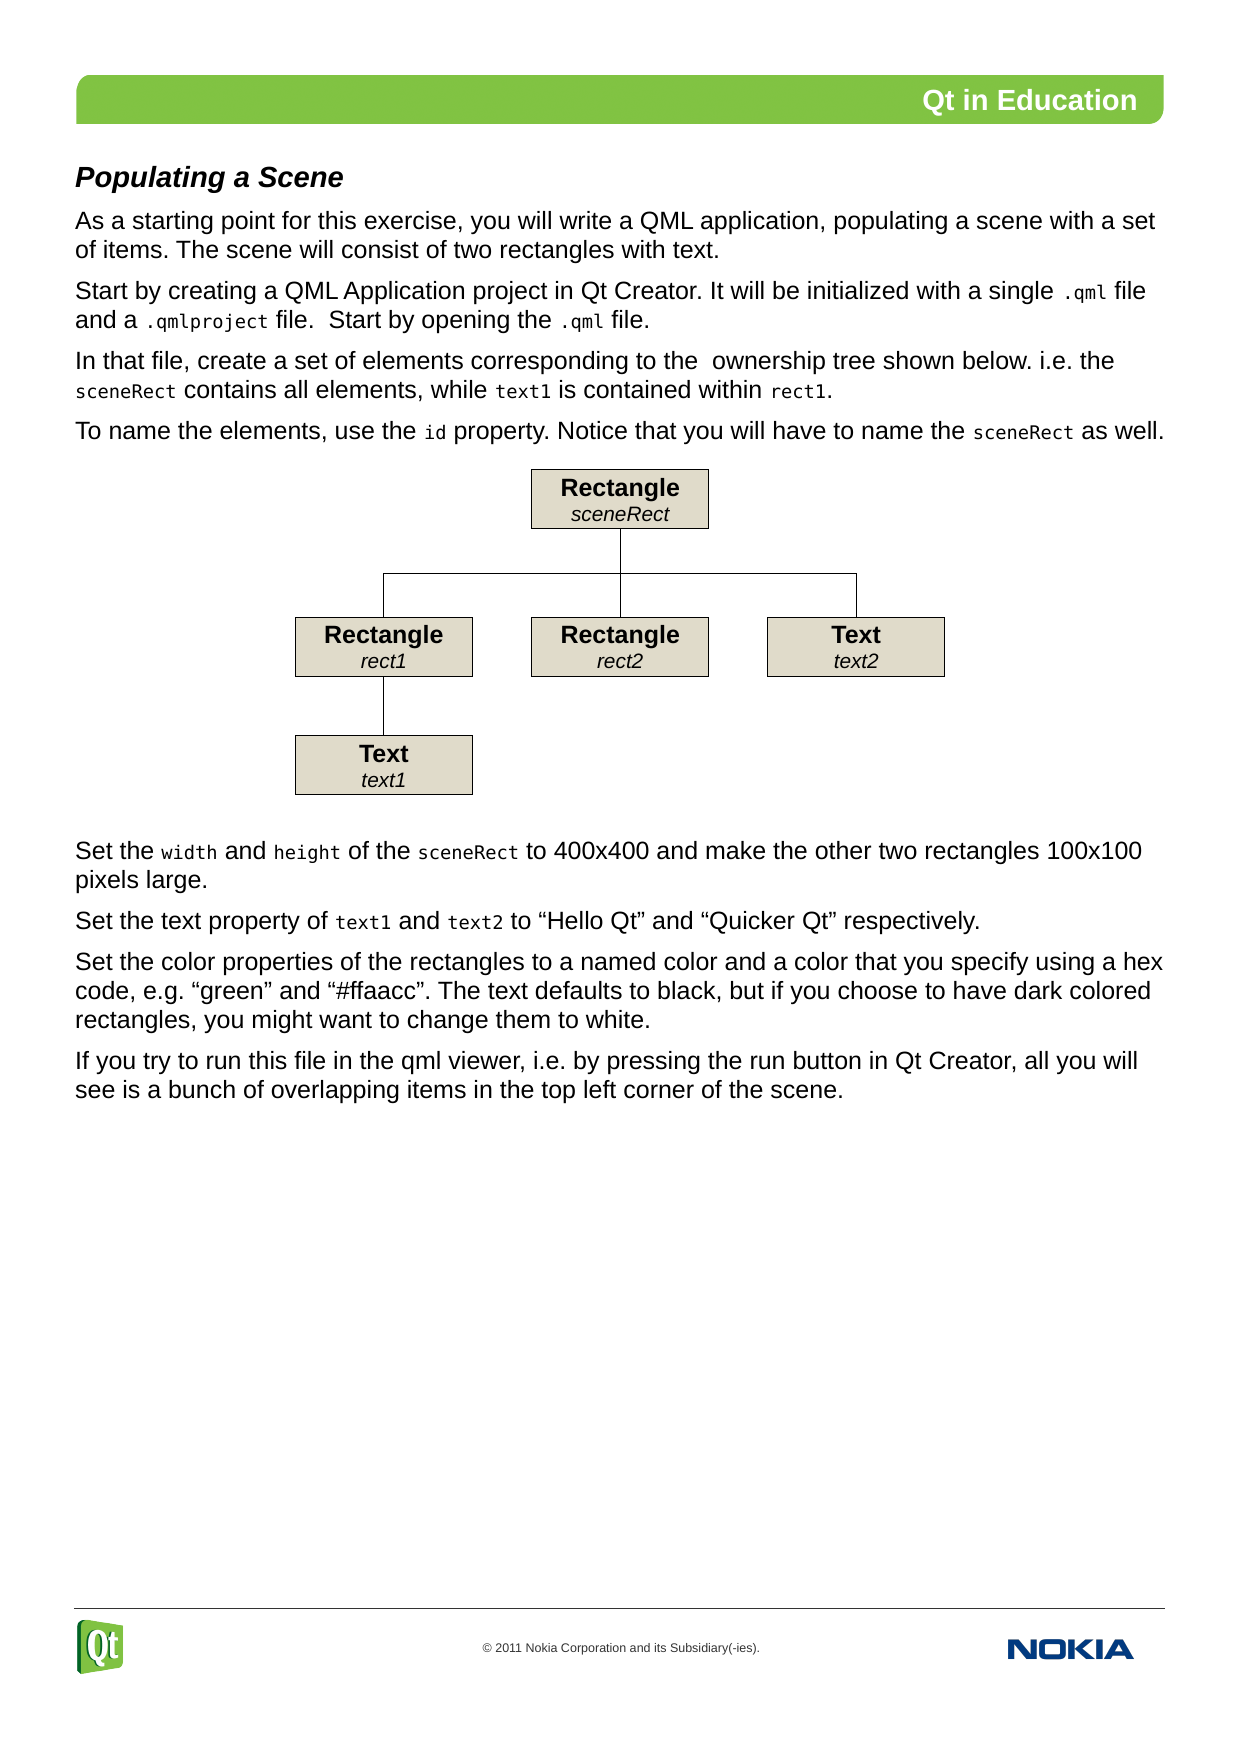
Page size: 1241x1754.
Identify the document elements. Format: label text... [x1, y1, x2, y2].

picture [978, 1610, 1164, 1688]
picture [73, 1615, 127, 1679]
subtitle Populating a Scene [75, 160, 1165, 193]
text As a starting point for this exercise, you will write a QML application, populating a scene with a set of items. The scene will consist of two rectangles with text. [75, 206, 1165, 263]
text Set the color properties of the rectangles to a named color and a color that you specify using a hex code, e.g. “green” and “#ffaacc”. The text defaults to black, but if you choose to have dark colored rectangles, you might want to change them to white. [75, 947, 1165, 1033]
text If you try to run this file in the qml viewer, i.e. by pressing the run button in Qt Creator, all you will see is a bunch of overlapping items in the top left corner of the scene. [75, 1046, 1165, 1103]
picture [76, 75, 1164, 124]
text Set the text property of text1 and text2 to “Hello Qt” and “Quicker Qt” respectively. [75, 906, 1165, 935]
text In that file, create a set of elements corresponding to the ownership tree shown below. i.e. the sceneRect contains all elements, while text1 is contained within rect1. [75, 346, 1165, 403]
text Start by creating a QML Application project in Qt Creator. It will be initialized with a single .qml file and a .qmlproject file. Start by opening the .qml file. [75, 276, 1165, 333]
text To name the elements, use the id property. Notice that you will have to name the sceneRect as well. [75, 416, 1165, 445]
text Set the width and height of the sceneRect to 400x400 and make the other two rectangles 100x100 pixels large. [75, 836, 1165, 893]
